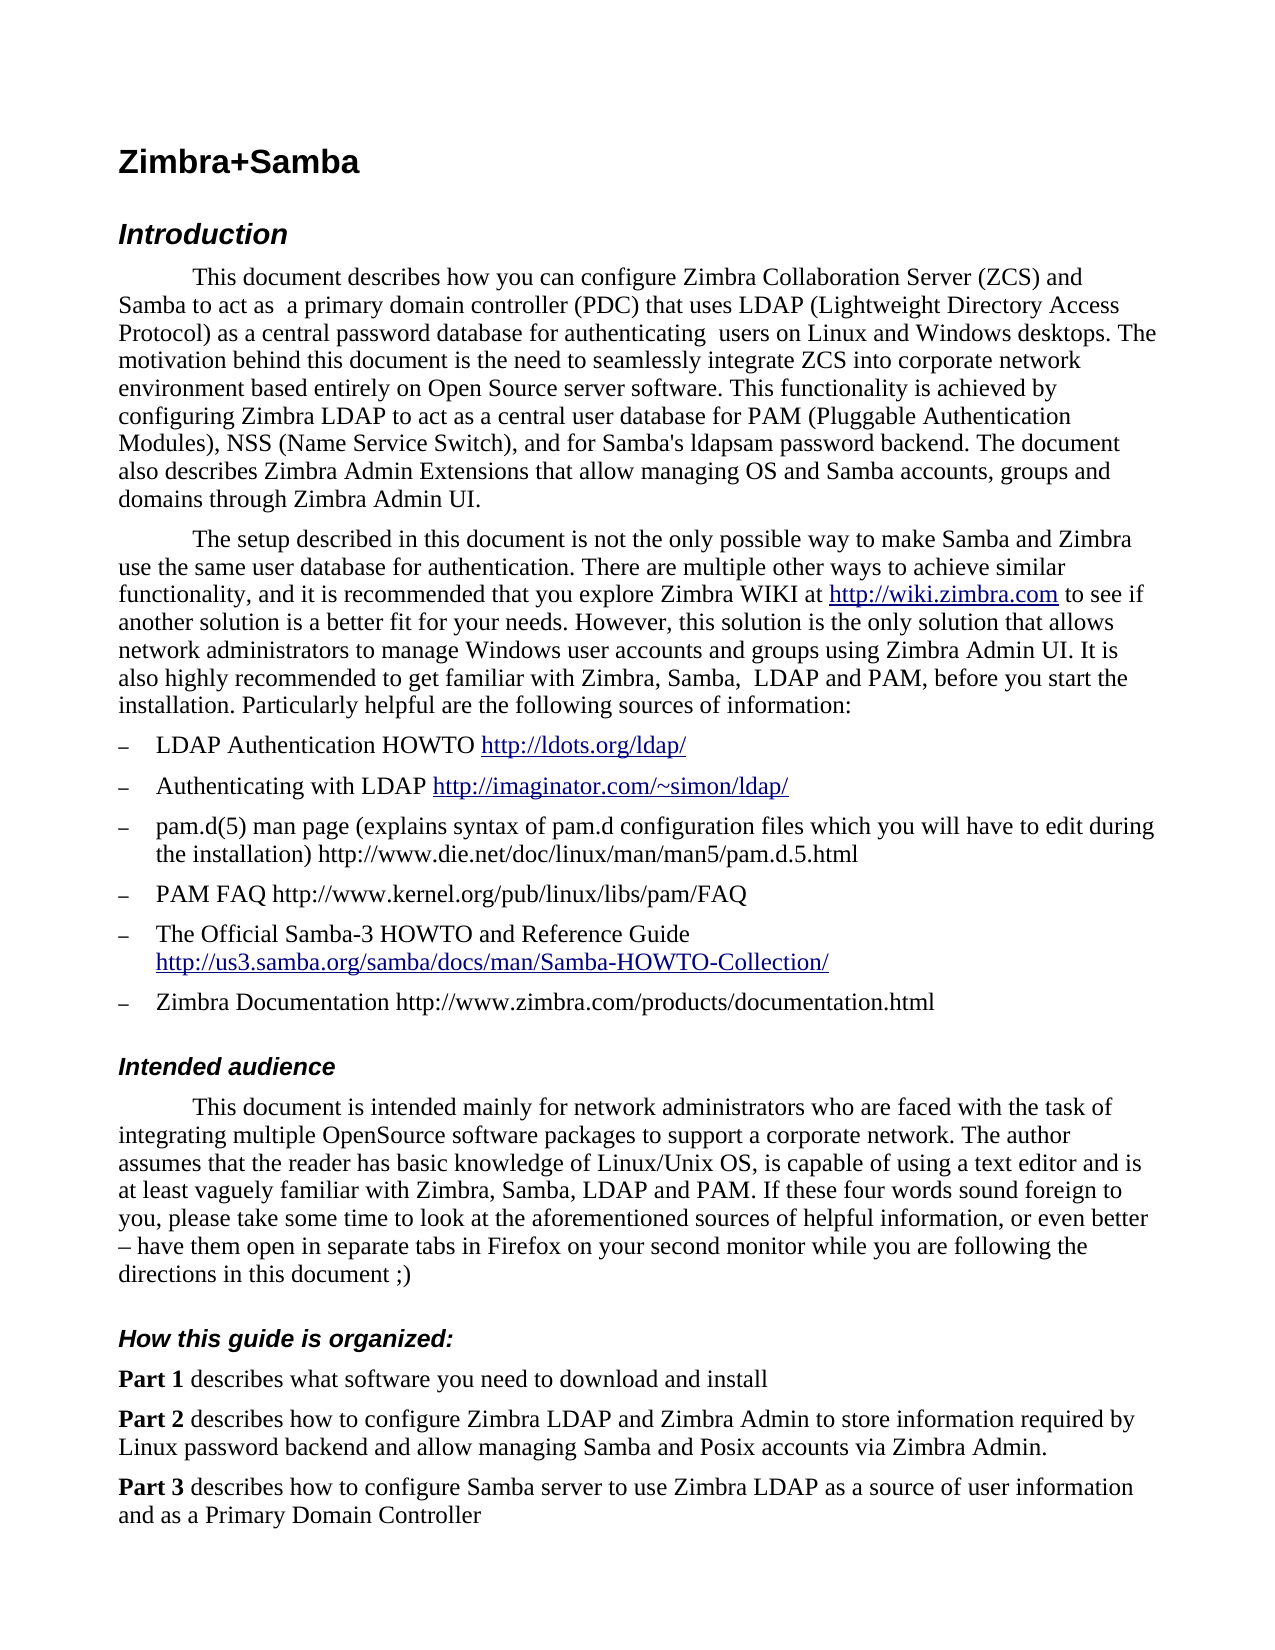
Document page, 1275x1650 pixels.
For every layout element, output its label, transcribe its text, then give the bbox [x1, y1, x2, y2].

list LDAP Authentication HOWTO http://ldots.org/ldap/ [118, 732, 1157, 759]
subtitle How this guide is organized: [118, 1325, 1157, 1353]
text This document is intended mainly for network administrators who are faced with the task of integrating multiple OpenSource software packages to support a corporate network. The author assumes that the reader has basic knowledge of Linux/Unix OS, is capable of using a text editor and is at least vaguely familiar with Zimbra, Samba, LDAP and PAM. If these four words sound foreign to you, please take some time to look at the aforementioned sources of helpful information, or even better – have them open in separate tabs in Firefox on your second monitor while you are following the directions in this document ;) [118, 1093, 1157, 1287]
list Zimbra Documentation http://www.zimbra.com/products/documentation.html [118, 988, 1157, 1016]
list pam.d(5) man page (explains syntax of pam.d configuration files which you will have to edit during the installation) http://www.die.net/doc/linux/man/man5/pam.d.5.html [118, 812, 1157, 867]
text Part 2 describes how to configure Zimbra LDAP and Zimbra Admin to store information required by Linux password backend and allow managing Samba and Posix accounts via Zimbra Admin. [118, 1405, 1157, 1461]
subtitle Intended audience [118, 1053, 1157, 1081]
list The Official Samba-3 HOWTO and Reference Guide http://us3.samba.org/samba/docs/man/Samba-HOWTO-Collection/ [118, 920, 1157, 976]
list Authenticating with LDAP http://imaginator.com/~simon/ldap/ [118, 772, 1157, 799]
list PAM FAQ http://www.kernel.org/pub/linux/libs/pam/FAQ [118, 880, 1157, 908]
text This document describes how you can configure Zimbra Collaboration Server (ZCS) and Samba to act as a primary domain controller (PDC) that uses LDAP (Lightweight Directory Access Protocol) as a central password database for authenticating users on Linux and Windows desktops. The motivation behind this document is the need to seamlessly integrate ZCS into corporate network environment based entirely on Open Source server software. This functionality is achieved by configuring Zimbra LDAP to act as a central user database for PAM (Pluggable Authentication Modules), NSS (Name Service Switch), and for Samba's ldapsam password backend. The document also describes Zimbra Admin Extensions that allow managing OS and Samba accounts, groups and domains through Zimbra Admin UI. [118, 263, 1157, 513]
subtitle Introduction [118, 218, 1157, 251]
text Part 1 describes what software you need to download and install [118, 1365, 1157, 1393]
text Part 3 describes how to configure Samba server to use Zimbra LDAP as a source of user information and as a Primary Domain Controller [118, 1473, 1157, 1529]
subtitle Zimbra+Samba [118, 143, 1157, 181]
text The setup described in this document is not the only possible way to make Samba and Zimbra use the same user database for authentication. There are multiple other ways to achieve similar functionality, and it is recommended that you explore Zimbra WIKI at http://wiki.zimbra.com to see if another solution is a better fit for your needs. However, this solution is the only solution that allows network administrators to manage Windows user accounts and groups using Zimbra Admin UI. It is also highly recommended to get familiar with Zimbra, Samba, LDAP and PAM, before you start the installation. Particularly helpful are the following sources of information: [118, 525, 1157, 719]
